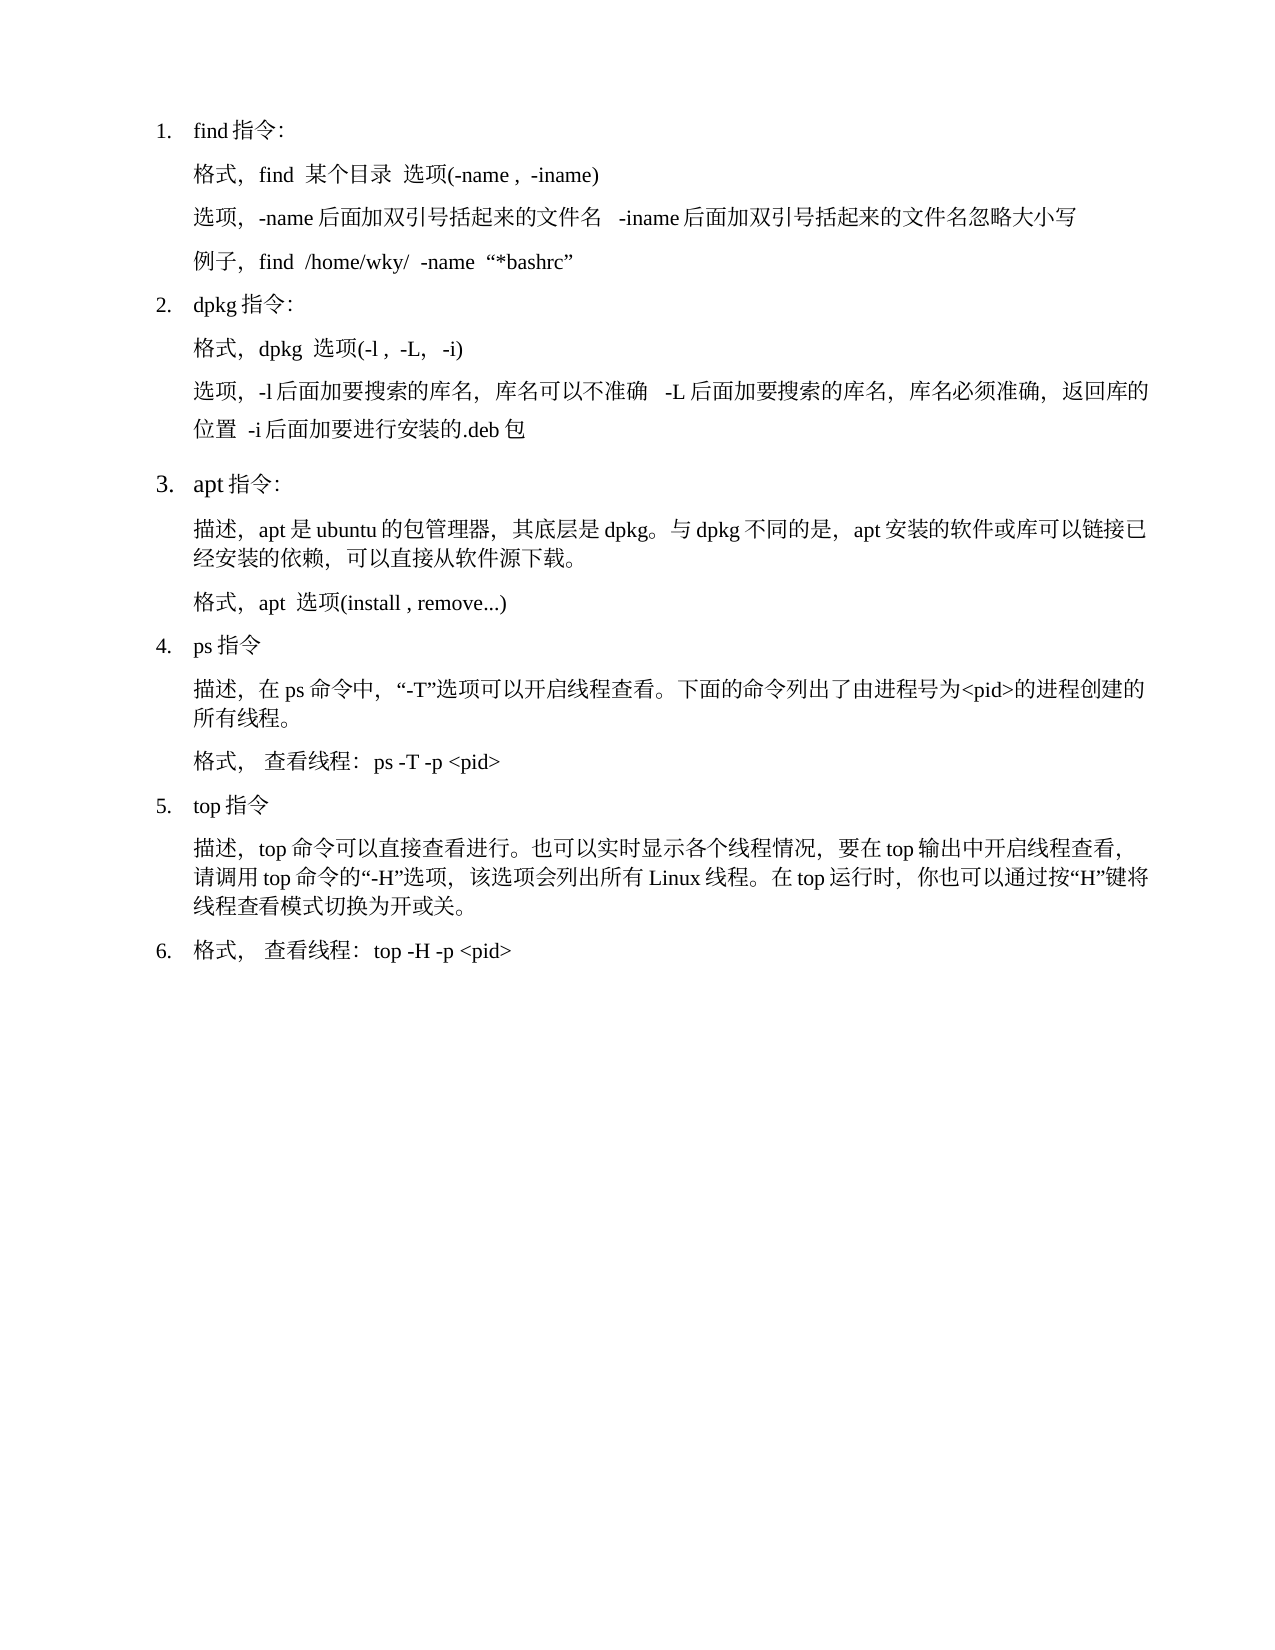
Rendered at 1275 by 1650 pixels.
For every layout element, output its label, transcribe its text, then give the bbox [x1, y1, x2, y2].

list 格式，find 某个目录 选项(-name , -iname) [156, 162, 1157, 187]
list 描述，top命令可以直接查看进行。也可以实时显示各个线程情况，要在top输出中开启线程查看，请调用top命令的“-H”选项，该选项会列出所有Linux线程。在top运行时，你也可以通过按“H”键将线程查看模式切换为开或关。 [156, 836, 1157, 919]
list 描述，在ps命令中，“-T”选项可以开启线程查看。下面的命令列出了由进程号为<pid>的进程创建的所有线程。 [156, 677, 1157, 731]
list 描述，apt是ubuntu的包管理器，其底层是dpkg。与dpkg不同的是，apt安装的软件或库可以链接已经安装的依赖，可以直接从软件源下载。 [156, 517, 1157, 571]
list ps指令 [156, 633, 1157, 658]
list 格式，dpkg 选项(-l , -L，-i) [156, 336, 1157, 361]
list 选项，-name后面加双引号括起来的文件名 -iname后面加双引号括起来的文件名忽略大小写 [156, 205, 1157, 230]
list 格式， 查看线程：ps -T -p <pid> [156, 749, 1157, 774]
list 格式， 查看线程：top -H -p <pid> [156, 938, 1157, 963]
list apt指令： [156, 469, 1157, 498]
list dpkg指令： [156, 292, 1157, 317]
list 格式，apt 选项(install , remove...) [156, 590, 1157, 615]
list find指令： [156, 118, 1157, 143]
list top指令 [156, 793, 1157, 818]
list 选项，-l后面加要搜索的库名，库名可以不准确 -L 后面加要搜索的库名，库名必须准确，返回库的位置 -i后面加要进行安装的.deb包 [156, 379, 1157, 442]
list 例子，find /home/wky/ -name “*bashrc” [156, 249, 1157, 274]
